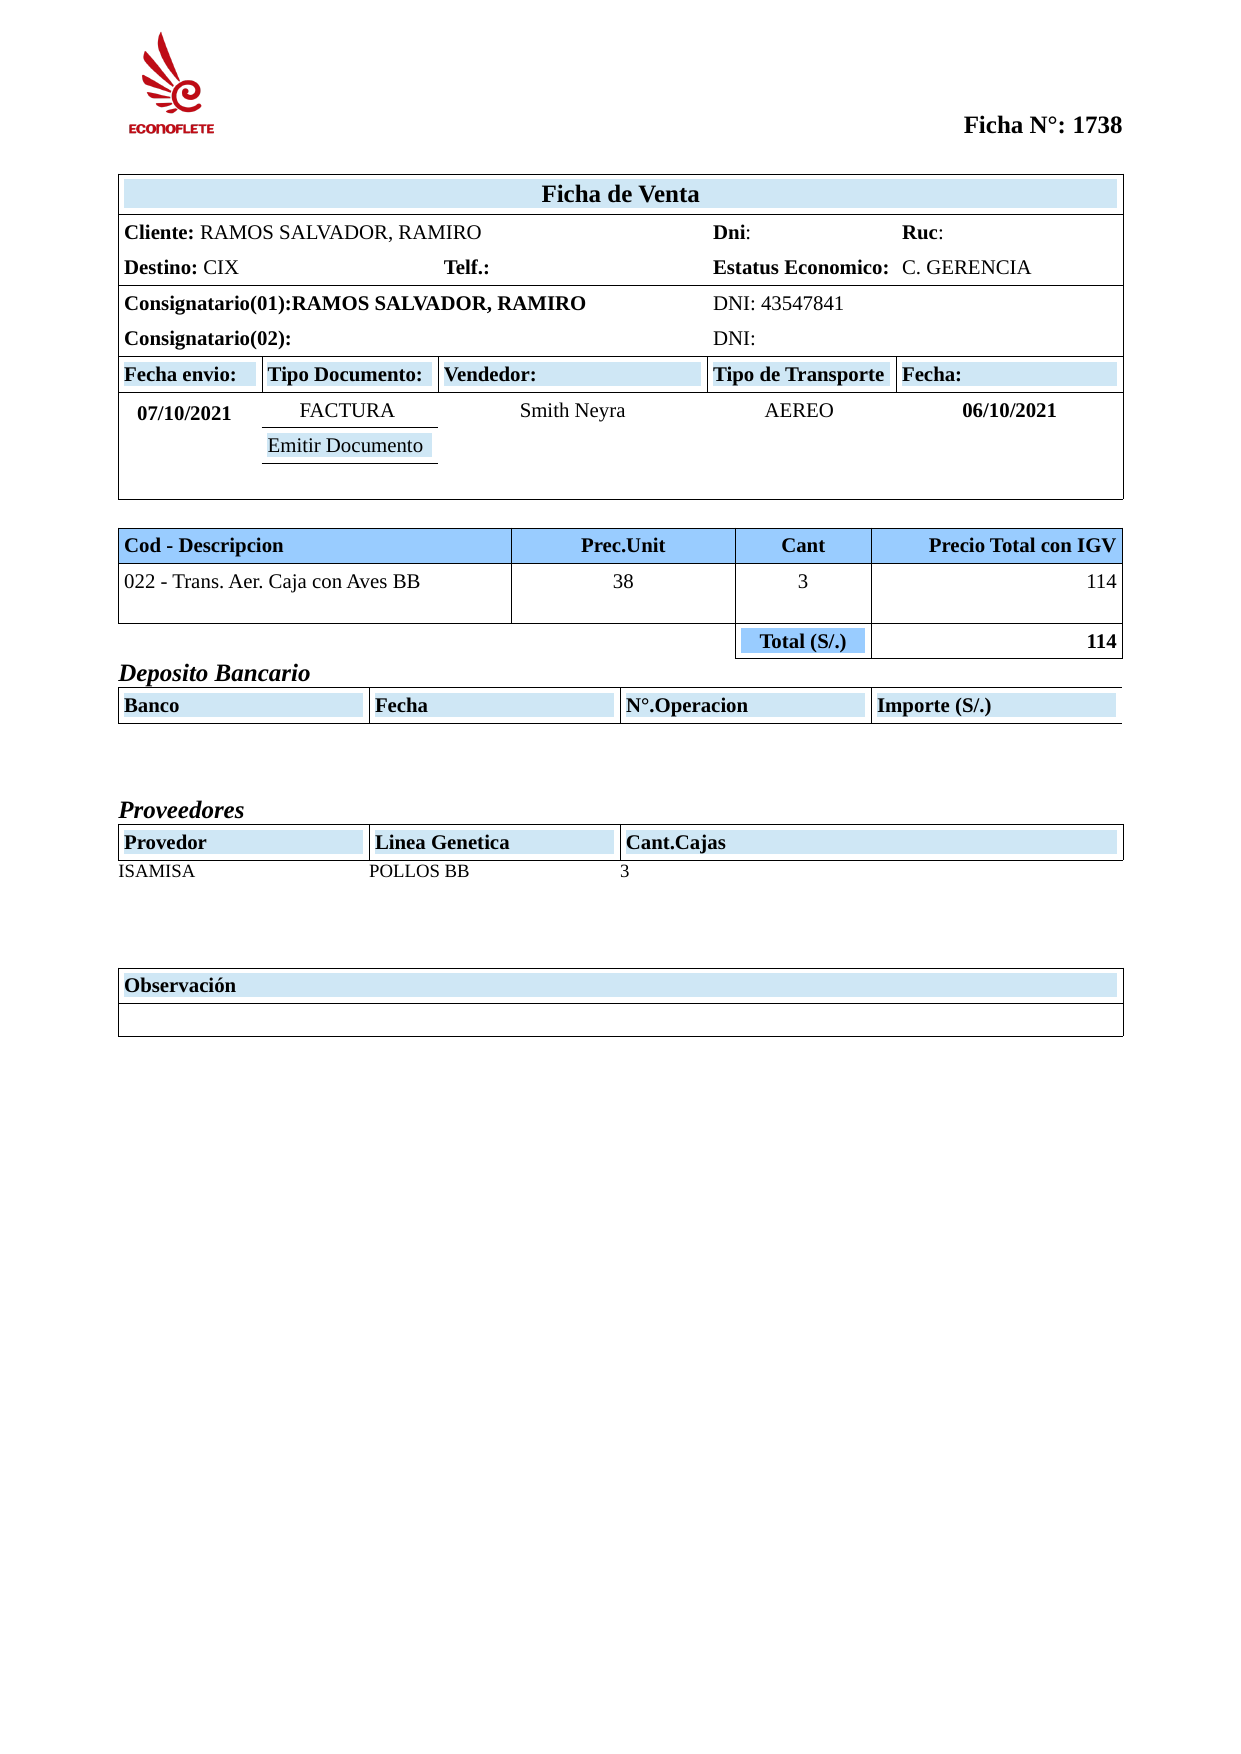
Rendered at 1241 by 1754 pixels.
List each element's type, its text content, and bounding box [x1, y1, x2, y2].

table_cell 022 - Trans. Aer. Caja con Aves BB [119, 564, 511, 623]
table_cell C. GERENCIA [896, 249, 1123, 285]
table_cell [118, 924, 369, 946]
table_cell Fecha envio: [119, 357, 262, 392]
table_cell 114 [872, 624, 1122, 658]
table_cell POLLOS BB [369, 861, 620, 881]
table_cell Ruc: [896, 215, 1123, 249]
table_cell Total (S/.) [736, 624, 871, 658]
table_cell Telf.: [438, 249, 707, 285]
table_cell [118, 724, 369, 747]
table_header Fecha [370, 688, 620, 723]
table_cell AEREO [707, 393, 896, 498]
picture [118, 31, 225, 134]
table_header Banco [119, 688, 369, 723]
table_cell Tipo de Transporte [708, 357, 896, 392]
table_cell Smith Neyra [438, 393, 707, 498]
table_cell [871, 747, 1122, 771]
table_cell [620, 747, 871, 771]
table_cell ISAMISA [118, 861, 369, 881]
table_cell [118, 881, 369, 903]
table_cell [369, 946, 620, 967]
table_cell [369, 924, 620, 946]
table_cell Cliente: RAMOS SALVADOR, RAMIRO [119, 215, 707, 249]
table_cell Dni: [707, 215, 896, 249]
table_cell [620, 881, 1123, 903]
table_cell [871, 771, 1122, 795]
table_cell 3 [736, 564, 871, 623]
table_cell [620, 724, 871, 747]
table_cell [118, 946, 369, 967]
table_cell [369, 881, 620, 903]
table_cell Destino: CIX [119, 249, 438, 285]
table_cell [620, 903, 1123, 924]
table_cell FACTURA [262, 393, 438, 427]
table_cell DNI: [707, 321, 1123, 356]
table_cell [871, 724, 1122, 747]
table_cell [118, 771, 369, 795]
table_header Observación [119, 969, 1123, 1003]
table_cell 114 [872, 564, 1122, 623]
table_cell [620, 946, 1123, 967]
table_cell 06/10/2021 [896, 393, 1123, 498]
table_header Linea Genetica [370, 825, 620, 859]
table_header Cant.Cajas [621, 825, 1123, 859]
table_cell [119, 1004, 1123, 1036]
table_cell [369, 724, 620, 747]
table_header Precio Total con IGV [872, 529, 1122, 563]
table_cell Consignatario(01):RAMOS SALVADOR, RAMIRO [119, 286, 707, 321]
table_cell 3 [620, 861, 1123, 881]
table_cell Consignatario(02): [119, 321, 707, 356]
table_cell Estatus Economico: [707, 249, 896, 285]
table_header Cant [736, 529, 871, 563]
table_cell [118, 903, 369, 924]
table_cell [620, 771, 871, 795]
table_cell [118, 624, 511, 658]
table_header Importe (S/.) [872, 688, 1122, 723]
table_cell 07/10/2021 [119, 393, 262, 498]
table_cell [369, 747, 620, 771]
table_cell 38 [512, 564, 735, 623]
table_header Provedor [119, 825, 369, 859]
table_cell [369, 771, 620, 795]
table_header Prec.Unit [512, 529, 735, 563]
table_header N°.Operacion [621, 688, 871, 723]
table_cell [369, 903, 620, 924]
table_cell Vendedor: [439, 357, 707, 392]
table_cell Fecha: [897, 357, 1123, 392]
table_cell [511, 624, 735, 658]
table_cell Tipo Documento: [263, 357, 438, 392]
table_cell [118, 747, 369, 771]
table_cell DNI: 43547841 [707, 286, 1123, 321]
table_cell [262, 464, 438, 498]
text Deposito Bancario [118, 658, 1122, 687]
text Proveedores [118, 795, 1122, 824]
table_cell Emitir Documento [262, 428, 438, 463]
table_cell [620, 924, 1123, 946]
table_header Cod - Descripcion [119, 529, 511, 563]
table_header Ficha de Venta [119, 175, 1123, 214]
